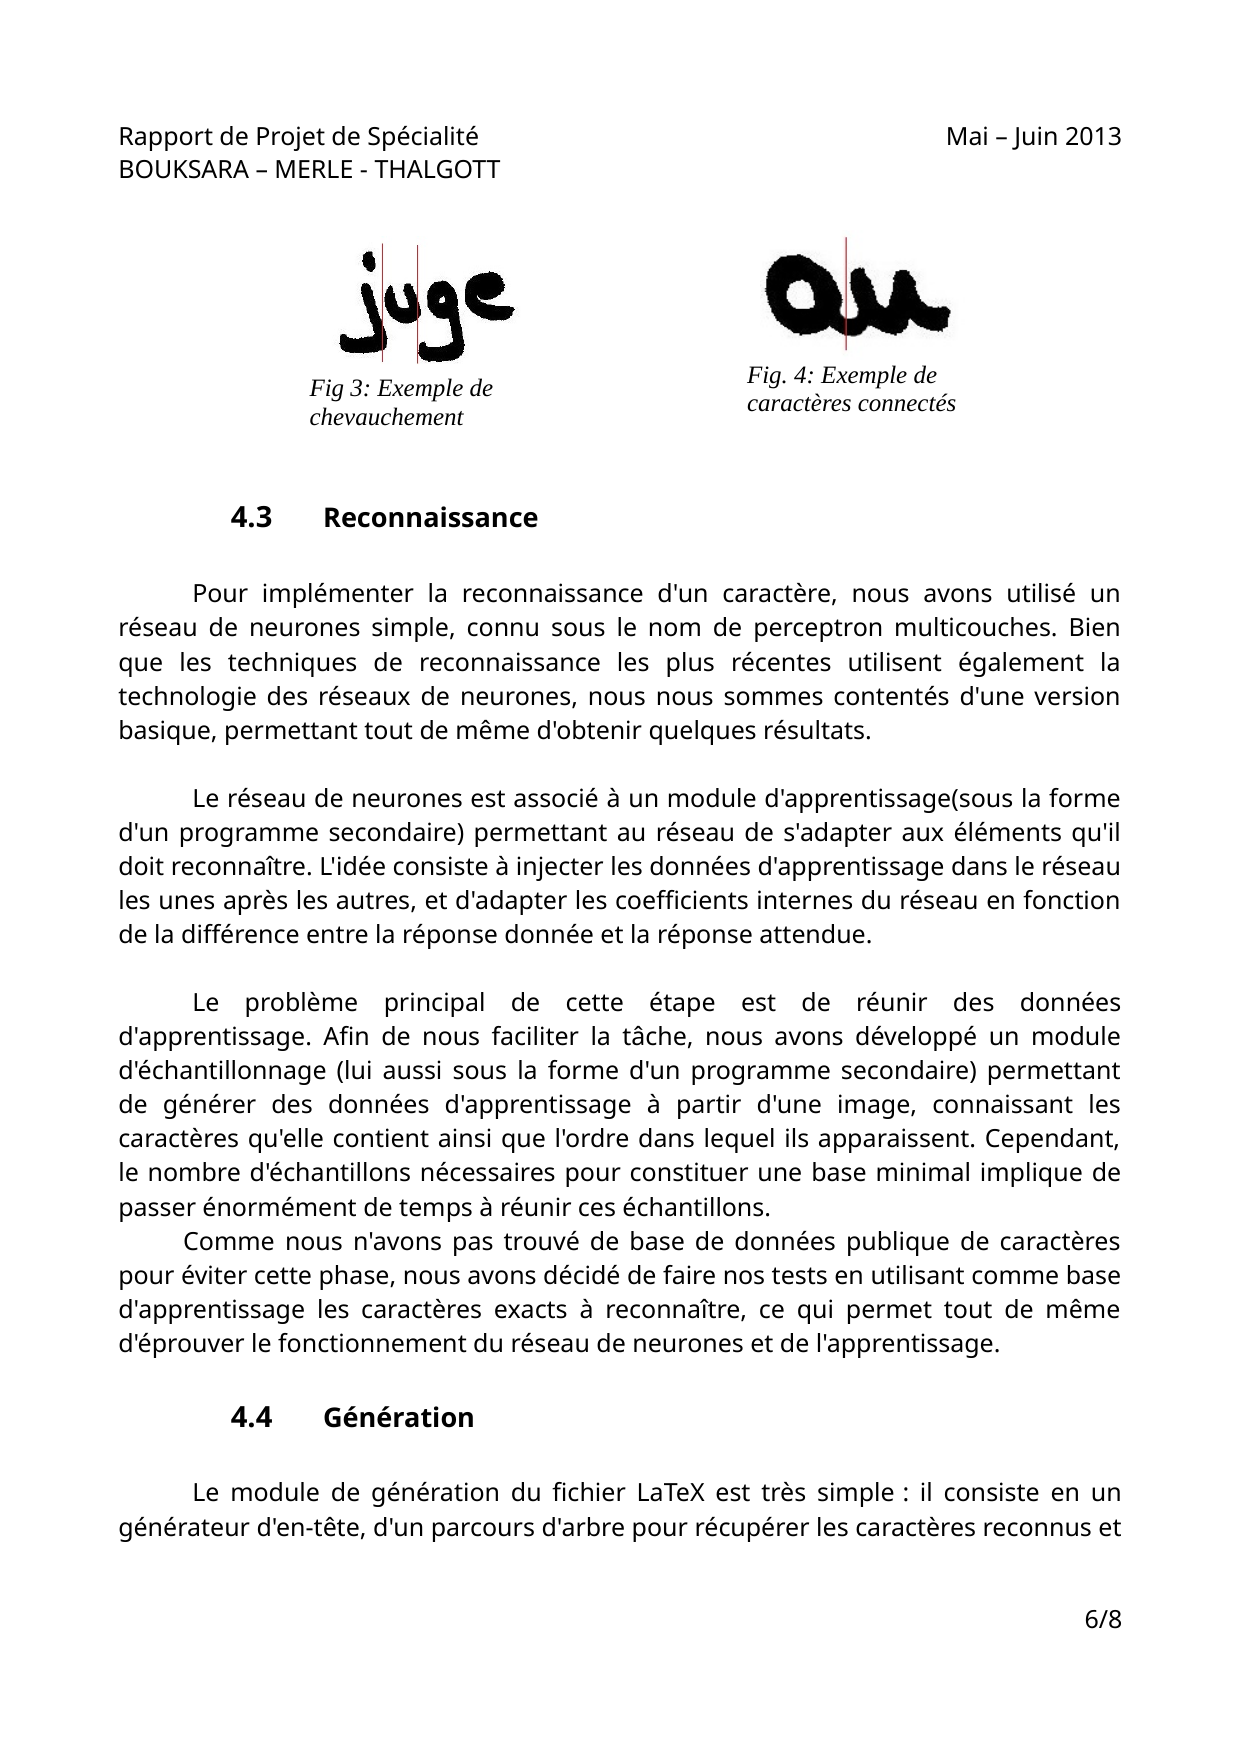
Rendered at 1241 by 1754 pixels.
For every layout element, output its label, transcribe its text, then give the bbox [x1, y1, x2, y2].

picture [320, 236, 521, 374]
text Fig. 4: Exemple de caractères connectés [747, 231, 983, 417]
text Le problème principal de cette étape est de réunir des données d'apprentissage. Afin de nous faciliter la tâche, nous avons développé un module d'échantillonnage (lui aussi sous la forme d'un programme secondaire) permettant de générer des données d'apprentissage à partir d'une image, connaissant les caractères qu'elle contient ainsi que l'ordre dans lequel ils apparaissent. Cependant, le nombre d'échantillons nécessaires pour constituer une base minimal implique de passer énormément de temps à réunir ces échantillons. [118, 985, 1122, 1223]
list Reconnaissance [231, 497, 1122, 536]
text Le réseau de neurones est associé à un module d'apprentissage(sous la forme d'un programme secondaire) permettant au réseau de s'adapter aux éléments qu'il doit reconnaître. L'idée consiste à injecter les données d'apprentissage dans le réseau les unes après les autres, et d'adapter les coefficients internes du réseau en fonction de la différence entre la réponse donnée et la réponse attendue. [118, 780, 1122, 951]
picture [760, 230, 966, 360]
text Le module de génération du fichier LaTeX est très simple : il consiste en un générateur d'en-tête, d'un parcours d'arbre pour récupérer les caractères reconnus et [118, 1473, 1122, 1544]
text Fig 3: Exemple de chevauchement [309, 238, 527, 431]
list Génération [231, 1396, 1122, 1436]
text Comme nous n'avons pas trouvé de base de données publique de caractères pour éviter cette phase, nous avons décidé de faire nos tests en utilisant comme base d'apprentissage les caractères exacts à reconnaître, ce qui permet tout de même d'éprouver le fonctionnement du réseau de neurones et de l'apprentissage. [118, 1223, 1122, 1359]
text Pour implémenter la reconnaissance d'un caractère, nous avons utilisé un réseau de neurones simple, connu sous le nom de perceptron multicouches. Bien que les techniques de reconnaissance les plus récentes utilisent également la technologie des réseaux de neurones, nous nous sommes contentés d'une version basique, permettant tout de même d'obtenir quelques résultats. [118, 573, 1122, 746]
